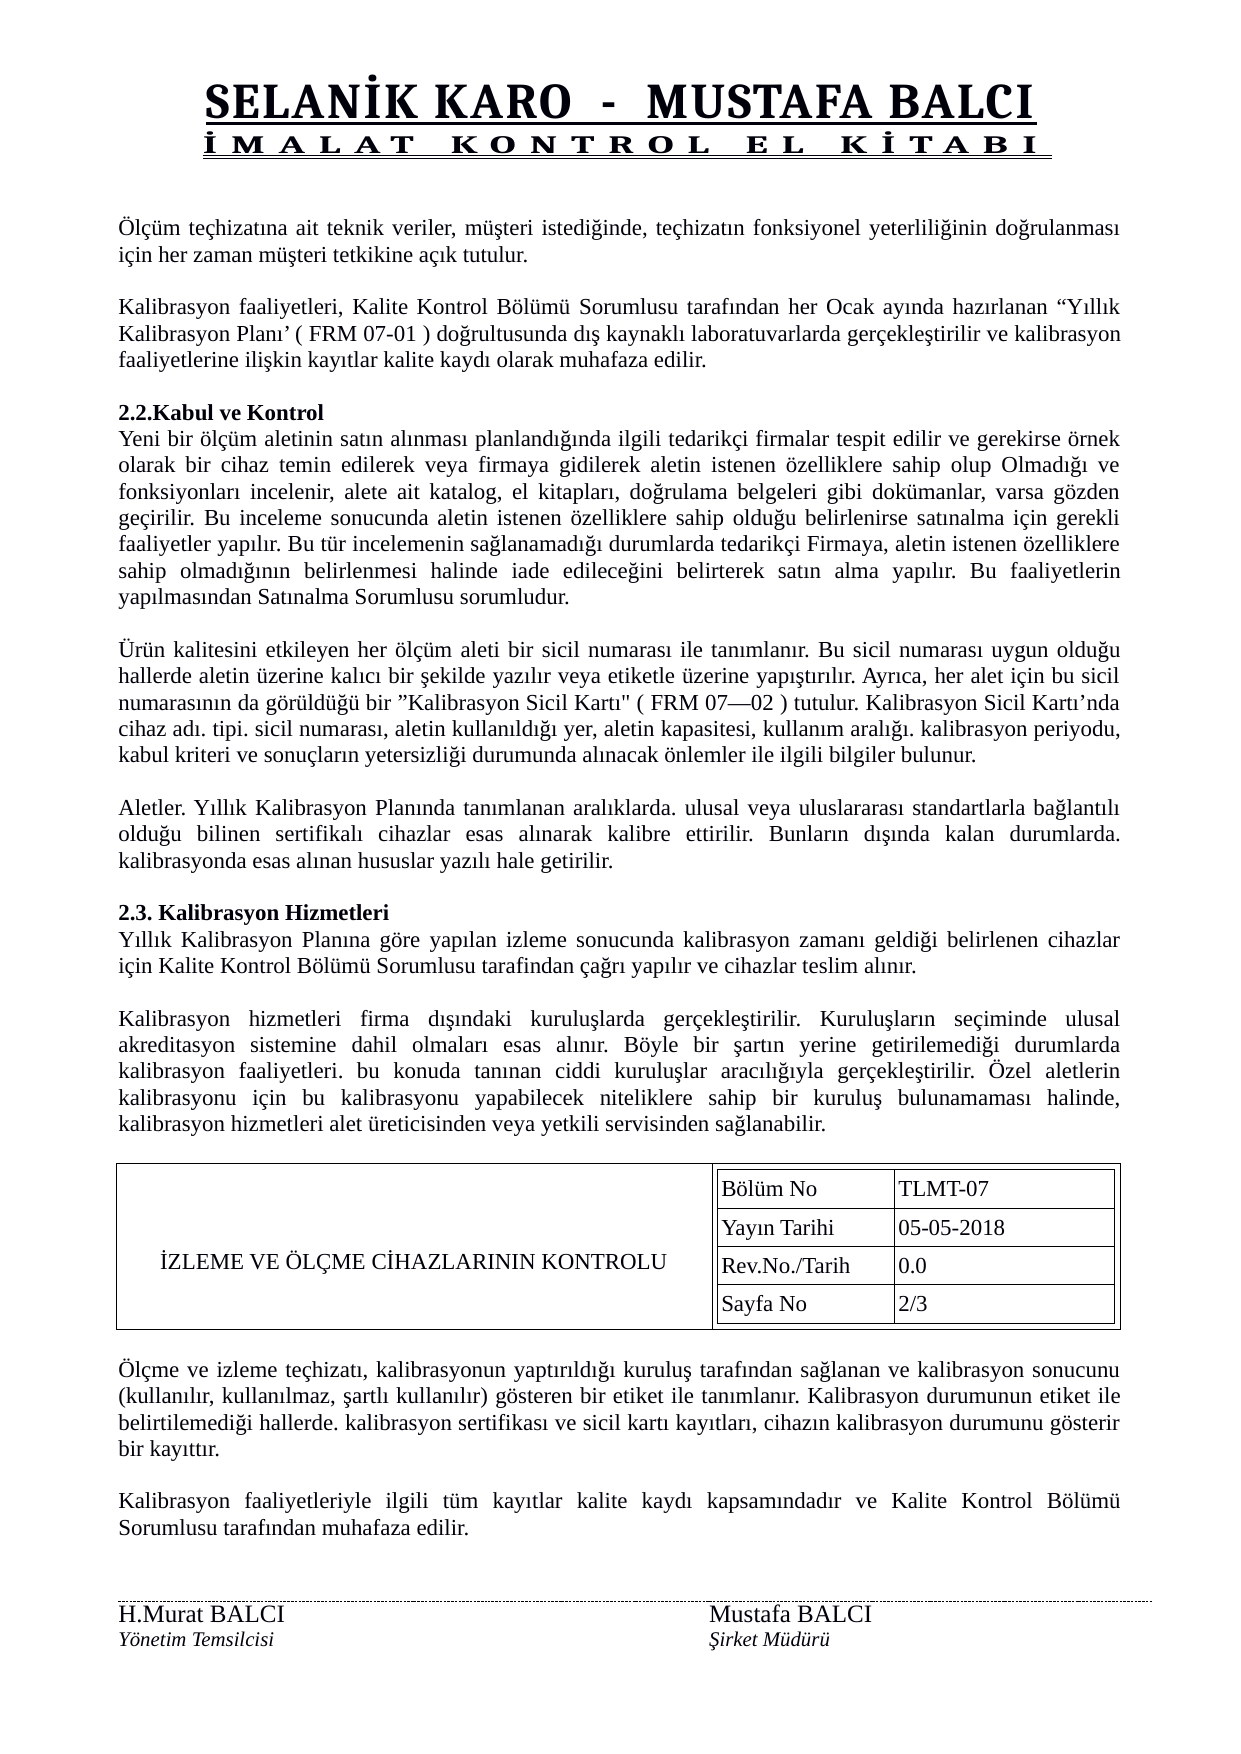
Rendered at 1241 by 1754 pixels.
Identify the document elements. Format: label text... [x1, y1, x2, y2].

table_header İZLEME VE ÖLÇME CİHAZLARININ KONTROLU [117, 1164, 712, 1329]
table_cell Sayfa No [718, 1285, 894, 1323]
table_cell Yayın Tarihi [718, 1209, 894, 1246]
text Aletler. Yıllık Kalibrasyon Planında tanımlanan aralıklarda. ulusal veya uluslararası standartlarla bağlantılı olduğu bilinen sertifikalı cihazlar esas alınarak kalibre ettirilir. Bunların dışında kalan durumlarda. kalibrasyonda esas alınan hususlar yazılı hale getirilir. [118, 794, 1122, 873]
table_cell Rev.No./Tarih [718, 1247, 894, 1284]
text 2.2.Kabul ve Kontrol [118, 399, 1122, 425]
text Kalibrasyon hizmetleri firma dışındaki kuruluşlarda gerçekleştirilir. Kuruluşların seçiminde ulusal akreditasyon sistemine dahil olmaları esas alınır. Böyle bir şartın yerine getirilemediği durumlarda kalibrasyon faaliyetleri. bu konuda tanınan ciddi kuruluşlar aracılığıyla gerçekleştirilir. Özel aletlerin kalibrasyonu için bu kalibrasyonu yapabilecek niteliklere sahip bir kuruluş bulunamaması halinde, kalibrasyon hizmetleri alet üreticisinden veya yetkili servisinden sağlanabilir. [118, 1005, 1122, 1137]
text Ölçme ve izleme teçhizatı, kalibrasyonun yaptırıldığı kuruluş tarafından sağlanan ve kalibrasyon sonucunu (kullanılır, kullanılmaz, şartlı kullanılır) gösteren bir etiket ile tanımlanır. Kalibrasyon durumunun etiket ile belirtilemediği hallerde. kalibrasyon sertifikası ve sicil kartı kayıtları, cihazın kalibrasyon durumunu gösterir bir kayıttır. [118, 1356, 1122, 1461]
text 2.3. Kalibrasyon Hizmetleri [118, 899, 1122, 926]
table_cell 0.0 [895, 1247, 1114, 1284]
table_header Bölüm No [718, 1170, 894, 1208]
table_cell 2/3 [895, 1285, 1114, 1323]
text Ölçüm teçhizatına ait teknik veriler, müşteri istediğinde, teçhizatın fonksiyonel yeterliliğinin doğrulanması için her zaman müşteri tetkikine açık tutulur. [118, 214, 1122, 267]
text Yıllık Kalibrasyon Planına göre yapılan izleme sonucunda kalibrasyon zamanı geldiği belirlenen cihazlar için Kalite Kontrol Bölümü Sorumlusu tarafindan çağrı yapılır ve cihazlar teslim alınır. [118, 926, 1122, 978]
text Kalibrasyon faaliyetleri, Kalite Kontrol Bölümü Sorumlusu tarafından her Ocak ayında hazırlanan “Yıllık Kalibrasyon Planı’ ( FRM 07-01 ) doğrultusunda dış kaynaklı laboratuvarlarda gerçekleştirilir ve kalibrasyon faaliyetlerine ilişkin kayıtlar kalite kaydı olarak muhafaza edilir. [118, 293, 1122, 372]
text Kalibrasyon faaliyetleriyle ilgili tüm kayıtlar kalite kaydı kapsamındadır ve Kalite Kontrol Bölümü Sorumlusu tarafından muhafaza edilir. [118, 1488, 1122, 1540]
table_cell 05-05-2018 [895, 1209, 1114, 1246]
table_header [713, 1164, 1120, 1329]
text Yeni bir ölçüm aletinin satın alınması planlandığında ilgili tedarikçi firmalar tespit edilir ve gerekirse örnek olarak bir cihaz temin edilerek veya firmaya gidilerek aletin istenen özelliklere sahip olup Olmadığı ve fonksiyonları incelenir, alete ait katalog, el kitapları, doğrulama belgeleri gibi dokümanlar, varsa gözden geçirilir. Bu inceleme sonucunda aletin istenen özelliklere sahip olduğu belirlenirse satınalma için gerekli faaliyetler yapılır. Bu tür incelemenin sağlanamadığı durumlarda tedarikçi Firmaya, aletin istenen özelliklere sahip olmadığının belirlenmesi halinde iade edileceğini belirterek satın alma yapılır. Bu faaliyetlerin yapılmasından Satınalma Sorumlusu sorumludur. [118, 425, 1122, 609]
text Ürün kalitesini etkileyen her ölçüm aleti bir sicil numarası ile tanımlanır. Bu sicil numarası uygun olduğu hallerde aletin üzerine kalıcı bir şekilde yazılır veya etiketle üzerine yapıştırılır. Ayrıca, her alet için bu sicil numarasının da görüldüğü bir ”Kalibrasyon Sicil Kartı" ( FRM 07—02 ) tutulur. Kalibrasyon Sicil Kartı’nda cihaz adı. tipi. sicil numarası, aletin kullanıldığı yer, aletin kapasitesi, kullanım aralığı. kalibrasyon periyodu, kabul kriteri ve sonuçların yetersizliği durumunda alınacak önlemler ile ilgili bilgiler bulunur. [118, 636, 1122, 768]
table_header TLMT-07 [895, 1170, 1114, 1208]
